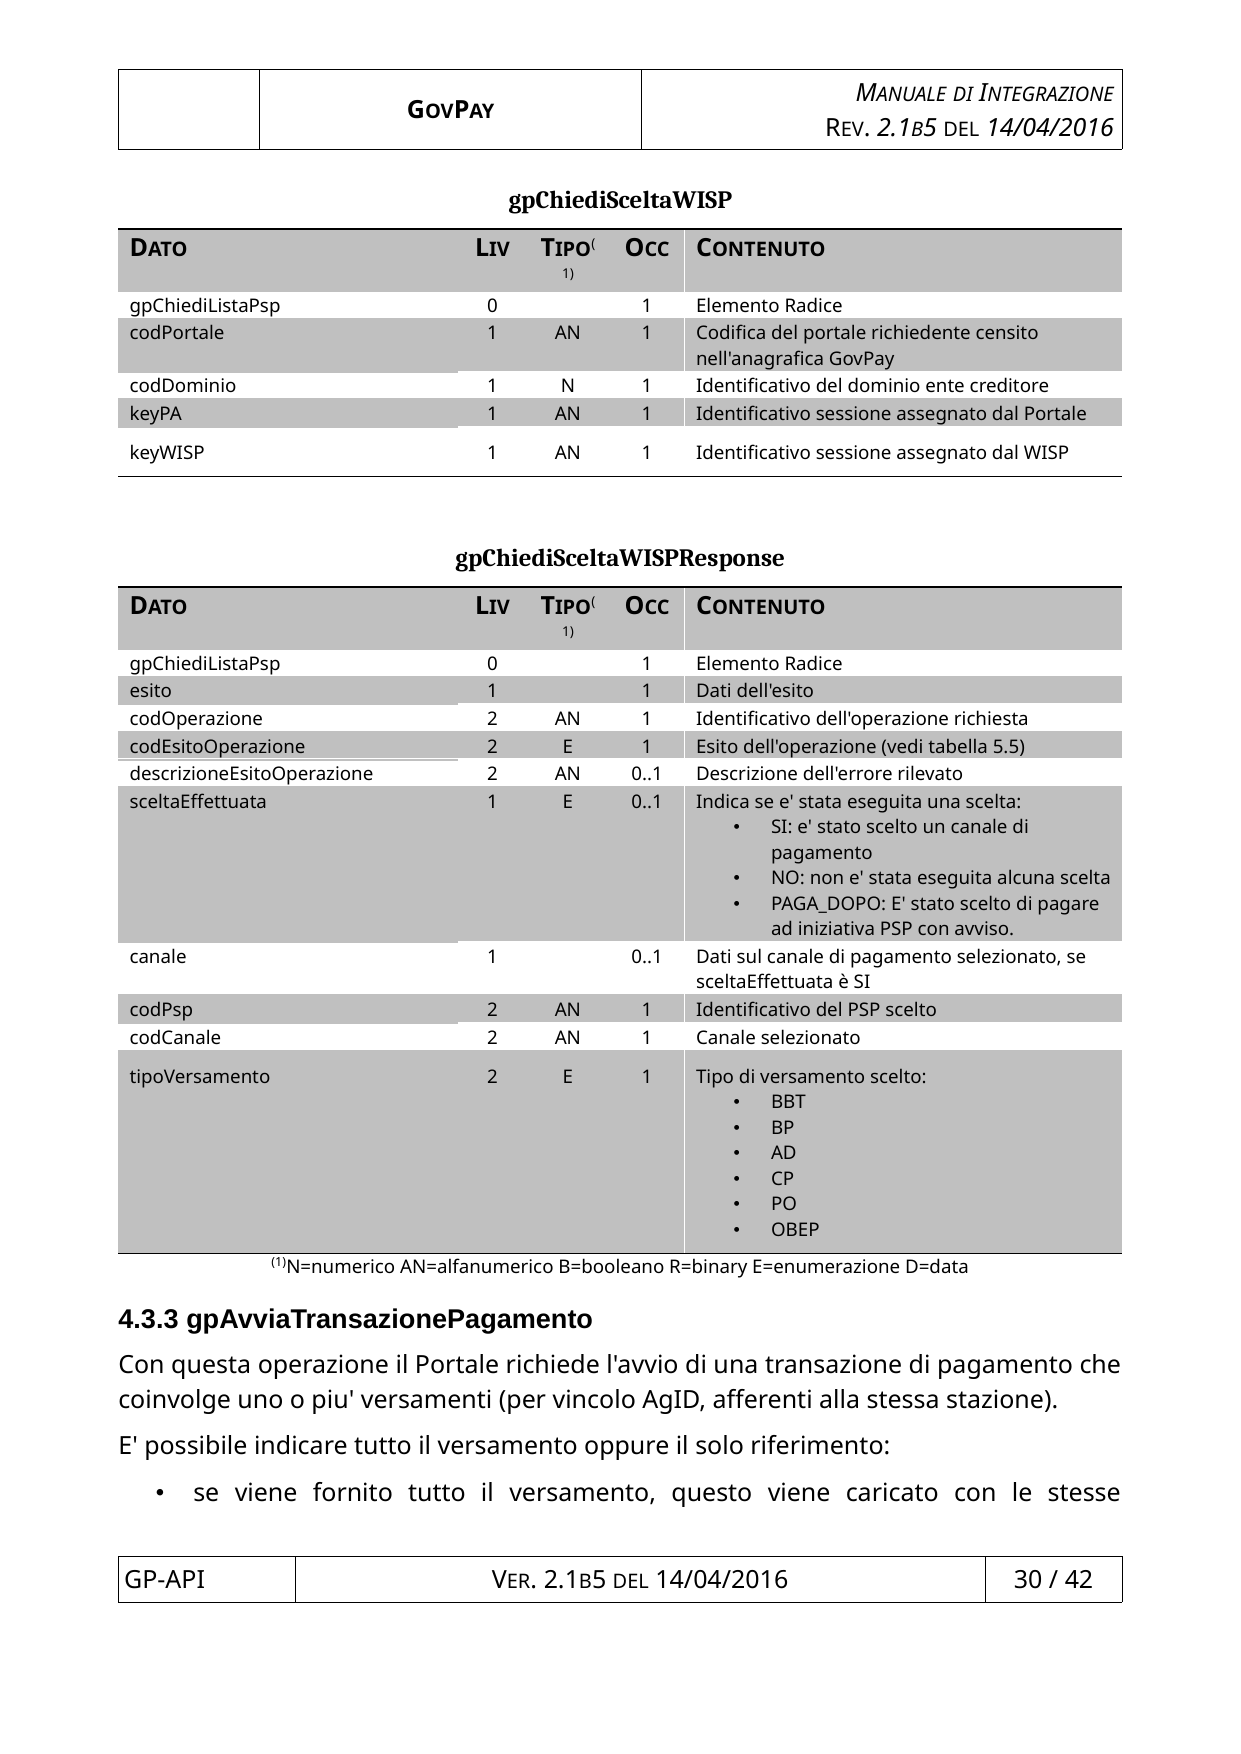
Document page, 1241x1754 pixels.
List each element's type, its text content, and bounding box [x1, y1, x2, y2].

table_cell 2 [458, 1022, 526, 1049]
subtitle gpAvviaTransazionePagamento [118, 1303, 1122, 1335]
table_cell Liv [458, 230, 526, 292]
table_cell Indica se e' stata eseguita una scelta: SI: e' stato scelto un canale di pagamento NO: non e' stata eseguita alcuna scelta PAGA_DOPO: E' stato scelto di pagare ad iniziativa PSP con avviso. [685, 786, 1122, 941]
table_cell AN [526, 703, 609, 731]
table_cell keyWISP [118, 428, 458, 476]
table_cell 1 [609, 650, 684, 676]
table_cell E [526, 1050, 609, 1253]
table_cell Esito dell'operazione (vedi tabella 5.5) [685, 731, 1122, 758]
table_cell Dato [118, 230, 458, 292]
table_cell E [526, 731, 609, 758]
table_cell Descrizione dell'errore rilevato [685, 759, 1122, 786]
table_cell 1 [609, 1050, 684, 1253]
table_cell Tipo(1) [526, 588, 609, 650]
table_cell 1 [458, 786, 526, 941]
table_cell canale [118, 943, 458, 994]
table_cell Tipo di versamento scelto: BBT BP AD CP PO OBEP [685, 1050, 1122, 1253]
table_cell 1 [609, 426, 684, 476]
table_cell gpChiediListaPsp [118, 650, 458, 676]
table_cell AN [526, 426, 609, 476]
table_cell 0..1 [609, 786, 684, 941]
table_cell [526, 650, 609, 676]
table_cell gpChiediListaPsp [118, 292, 458, 318]
table_cell 1 [609, 371, 684, 398]
table_cell keyPA [118, 400, 458, 426]
table_cell 2 [458, 731, 526, 758]
table_cell 2 [458, 759, 526, 786]
table_cell Identificativo dell'operazione richiesta [685, 703, 1122, 731]
table_cell 1 [609, 292, 684, 318]
table_cell Contenuto [685, 230, 1122, 292]
table_cell Identificativo del dominio ente creditore [685, 371, 1122, 398]
text E' possibile indicare tutto il versamento oppure il solo riferimento: [118, 1428, 1122, 1462]
table_cell AN [526, 759, 609, 786]
table_cell 1 [609, 318, 684, 371]
table_cell 1 [609, 703, 684, 731]
table_header gpChiediSceltaWISP [118, 186, 1122, 227]
table_cell tipoVersamento [118, 1052, 458, 1253]
table_cell E [526, 786, 609, 941]
table_cell 1 [609, 676, 684, 703]
table_cell Identificativo del PSP scelto [685, 994, 1122, 1022]
table_cell 1 [609, 398, 684, 426]
table_cell Elemento Radice [685, 650, 1122, 676]
table_cell Contenuto [685, 588, 1122, 650]
table_cell Occ [609, 230, 684, 292]
table_cell AN [526, 1022, 609, 1049]
list se viene fornito tutto il versamento, questo viene caricato con le stesse [156, 1474, 1122, 1508]
table_cell 1 [458, 676, 526, 703]
table_cell Codifica del portale richiedente censito nell'anagrafica GovPay [685, 318, 1122, 371]
table_cell N [526, 371, 609, 398]
table_cell [526, 292, 609, 318]
table_cell 1 [609, 994, 684, 1022]
table_cell 0..1 [609, 759, 684, 786]
table_cell codPortale [118, 320, 458, 371]
table_cell 1 [458, 398, 526, 426]
table_cell AN [526, 994, 609, 1022]
table_header gpChiediSceltaWISPResponse [118, 544, 1122, 586]
table_cell [526, 676, 609, 703]
table_cell 2 [458, 703, 526, 731]
table_cell Tipo(1) [526, 230, 609, 292]
table_cell 0 [458, 650, 526, 676]
table_cell Canale selezionato [685, 1022, 1122, 1049]
table_cell 1 [458, 371, 526, 398]
table_cell AN [526, 398, 609, 426]
table_cell 0..1 [609, 941, 684, 994]
table_cell esito [118, 678, 458, 703]
table_cell Elemento Radice [685, 292, 1122, 318]
table_cell codDominio [118, 373, 458, 398]
table_cell 1 [458, 941, 526, 994]
table_cell Dato [118, 588, 458, 650]
table_cell AN [526, 318, 609, 371]
table_cell Occ [609, 588, 684, 650]
table_cell 0 [458, 292, 526, 318]
table_cell Identificativo sessione assegnato dal WISP [685, 426, 1122, 476]
table_cell Dati dell'esito [685, 676, 1122, 703]
table_cell codPsp [118, 996, 458, 1022]
table_cell codCanale [118, 1024, 458, 1049]
table_cell descrizioneEsitoOperazione [118, 761, 458, 786]
table_cell codOperazione [118, 705, 458, 731]
table_cell 2 [458, 994, 526, 1022]
table_cell [526, 941, 609, 994]
table_cell sceltaEffettuata [118, 788, 458, 941]
table_cell Liv [458, 588, 526, 650]
text Con questa operazione il Portale richiede l'avvio di una transazione di pagamento che coinvolge uno o piu' versamenti (per vincolo AgID, afferenti alla stessa stazione). [118, 1347, 1122, 1415]
table_cell 2 [458, 1050, 526, 1253]
table_cell 1 [609, 1022, 684, 1049]
table_cell 1 [458, 318, 526, 371]
table_cell Identificativo sessione assegnato dal Portale [685, 398, 1122, 426]
text (1)N=numerico AN=alfanumerico B=booleano R=binary E=enumerazione D=data [118, 1254, 1122, 1278]
table_cell 1 [609, 731, 684, 758]
table_cell 1 [458, 426, 526, 476]
table_cell Dati sul canale di pagamento selezionato, se sceltaEffettuata è SI [685, 941, 1122, 994]
table_cell codEsitoOperazione [118, 733, 458, 758]
